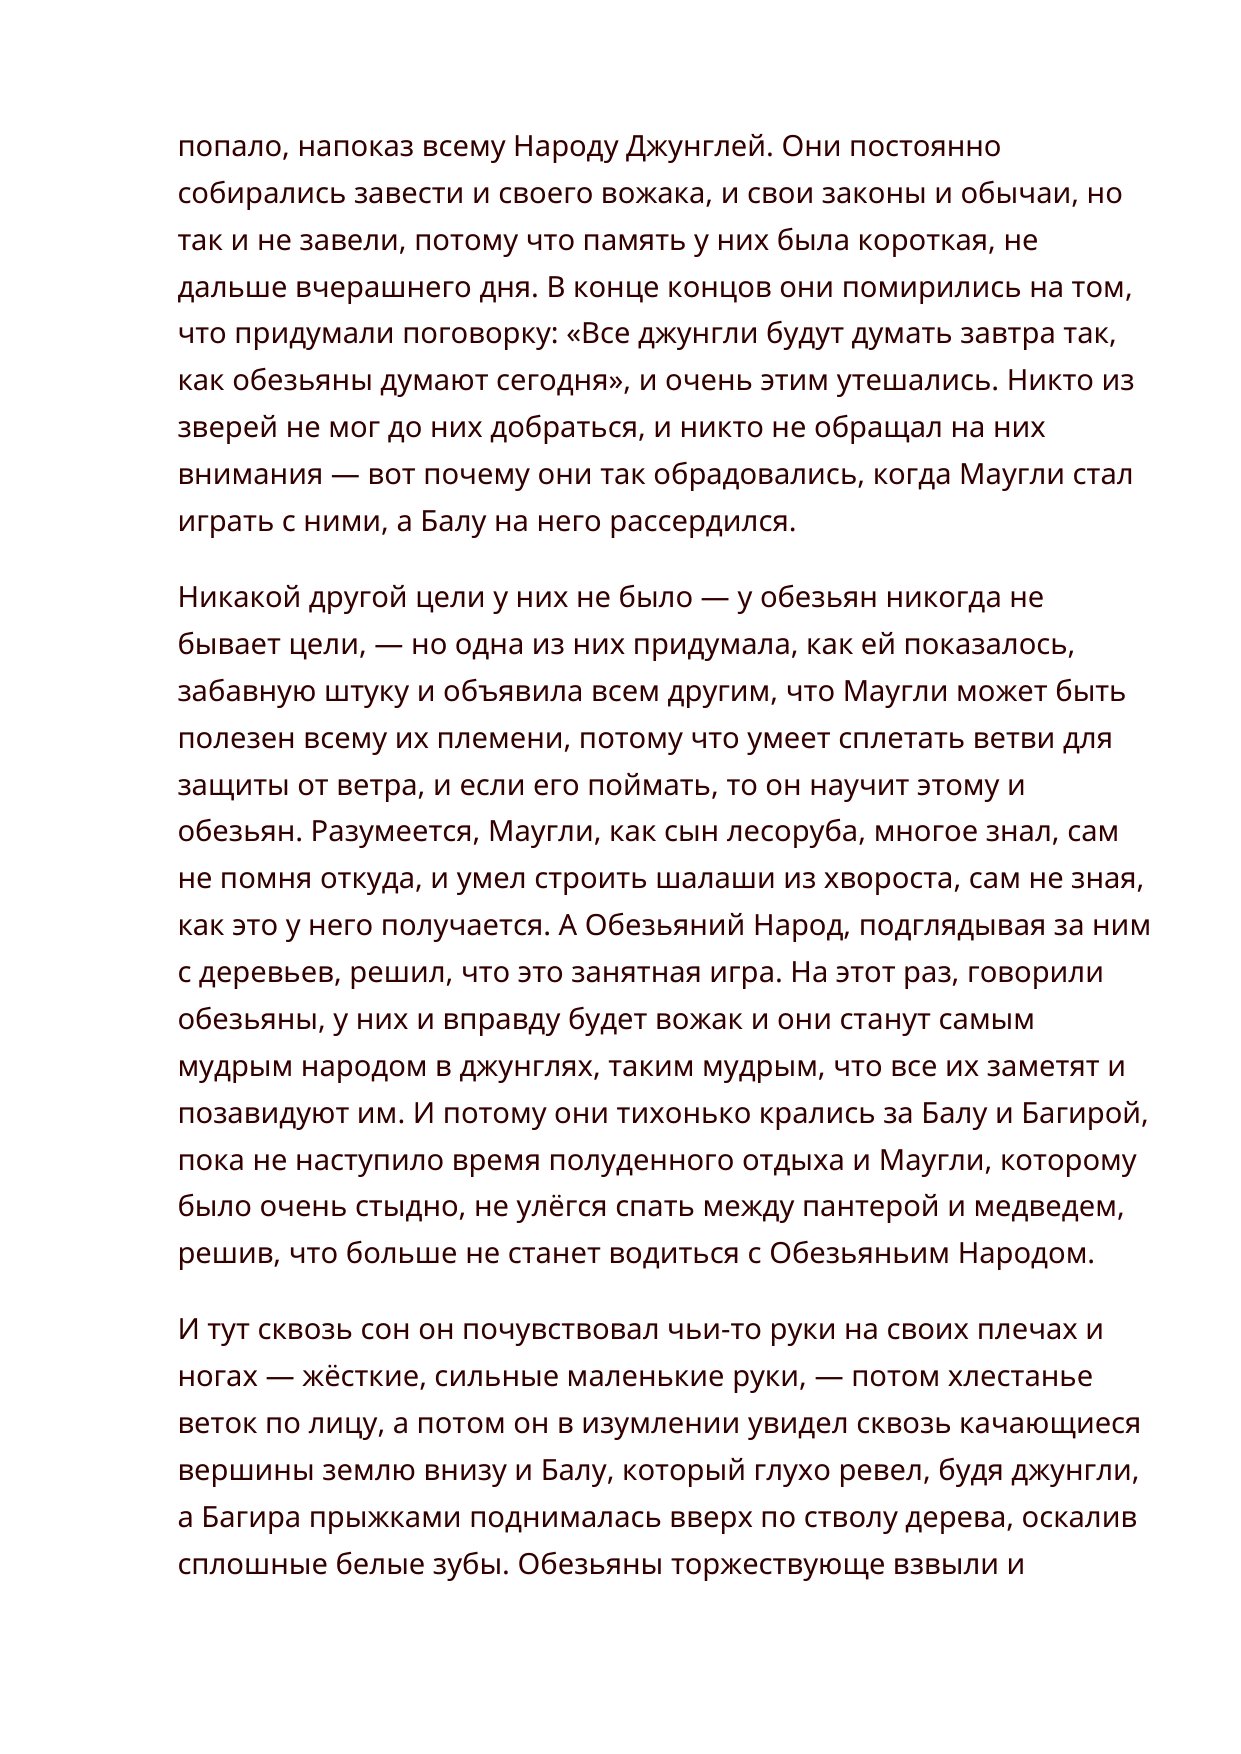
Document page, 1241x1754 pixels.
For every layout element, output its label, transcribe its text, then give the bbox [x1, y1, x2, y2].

text Никакой другой цели у них не было — у обезьян никогда не бывает цели, — но одна из них придумала, как ей показалось, забавную штуку и объявила всем другим, что Маугли может быть полезен всему их племени, потому что умеет сплетать ветви для защиты от ветра, и если его поймать, то он научит этому и обезьян. Разумеется, Маугли, как сын лесоруба, многое знал, сам не помня откуда, и умел строить шалаши из хвороста, сам не зная, как это у него получается. А Обезьяний Народ, подглядывая за ним с деревьев, решил, что это занятная игра. На этот раз, говорили обезьяны, у них и вправду будет вожак и они станут самым мудрым народом в джунглях, таким мудрым, что все их заметят и позавидуют им. И потому они тихонько крались за Балу и Багирой, пока не наступило время полуденного отдыха и Маугли, которому было очень стыдно, не улёгся спать между пантерой и медведем, решив, что больше не станет водиться с Обезьяньим Народом. [177, 569, 1152, 1272]
text И тут сквозь сон он почувствовал чьи-то руки на своих плечах и ногах — жёсткие, сильные маленькие руки, — потом хлестанье веток по лицу, а потом он в изумлении увидел сквозь качающиеся вершины землю внизу и Балу, который глухо ревел, будя джунгли, а Багира прыжками поднималась вверх по стволу дерева, оскалив сплошные белые зубы. Обезьяны торжествующе взвыли и [177, 1301, 1152, 1583]
text попало, напоказ всему Народу Джунглей. Они постоянно собирались завести и своего вожака, и свои законы и обычаи, но так и не завели, потому что память у них была короткая, не дальше вчерашнего дня. В конце концов они помирились на том, что придумали поговорку: «Все джунгли будут думать завтра так, как обезьяны думают сегодня», и очень этим утешались. Никто из зверей не мог до них добраться, и никто не обращал на них внимания — вот почему они так обрадовались, когда Маугли стал играть с ними, а Балу на него рассердился. [177, 118, 1152, 540]
